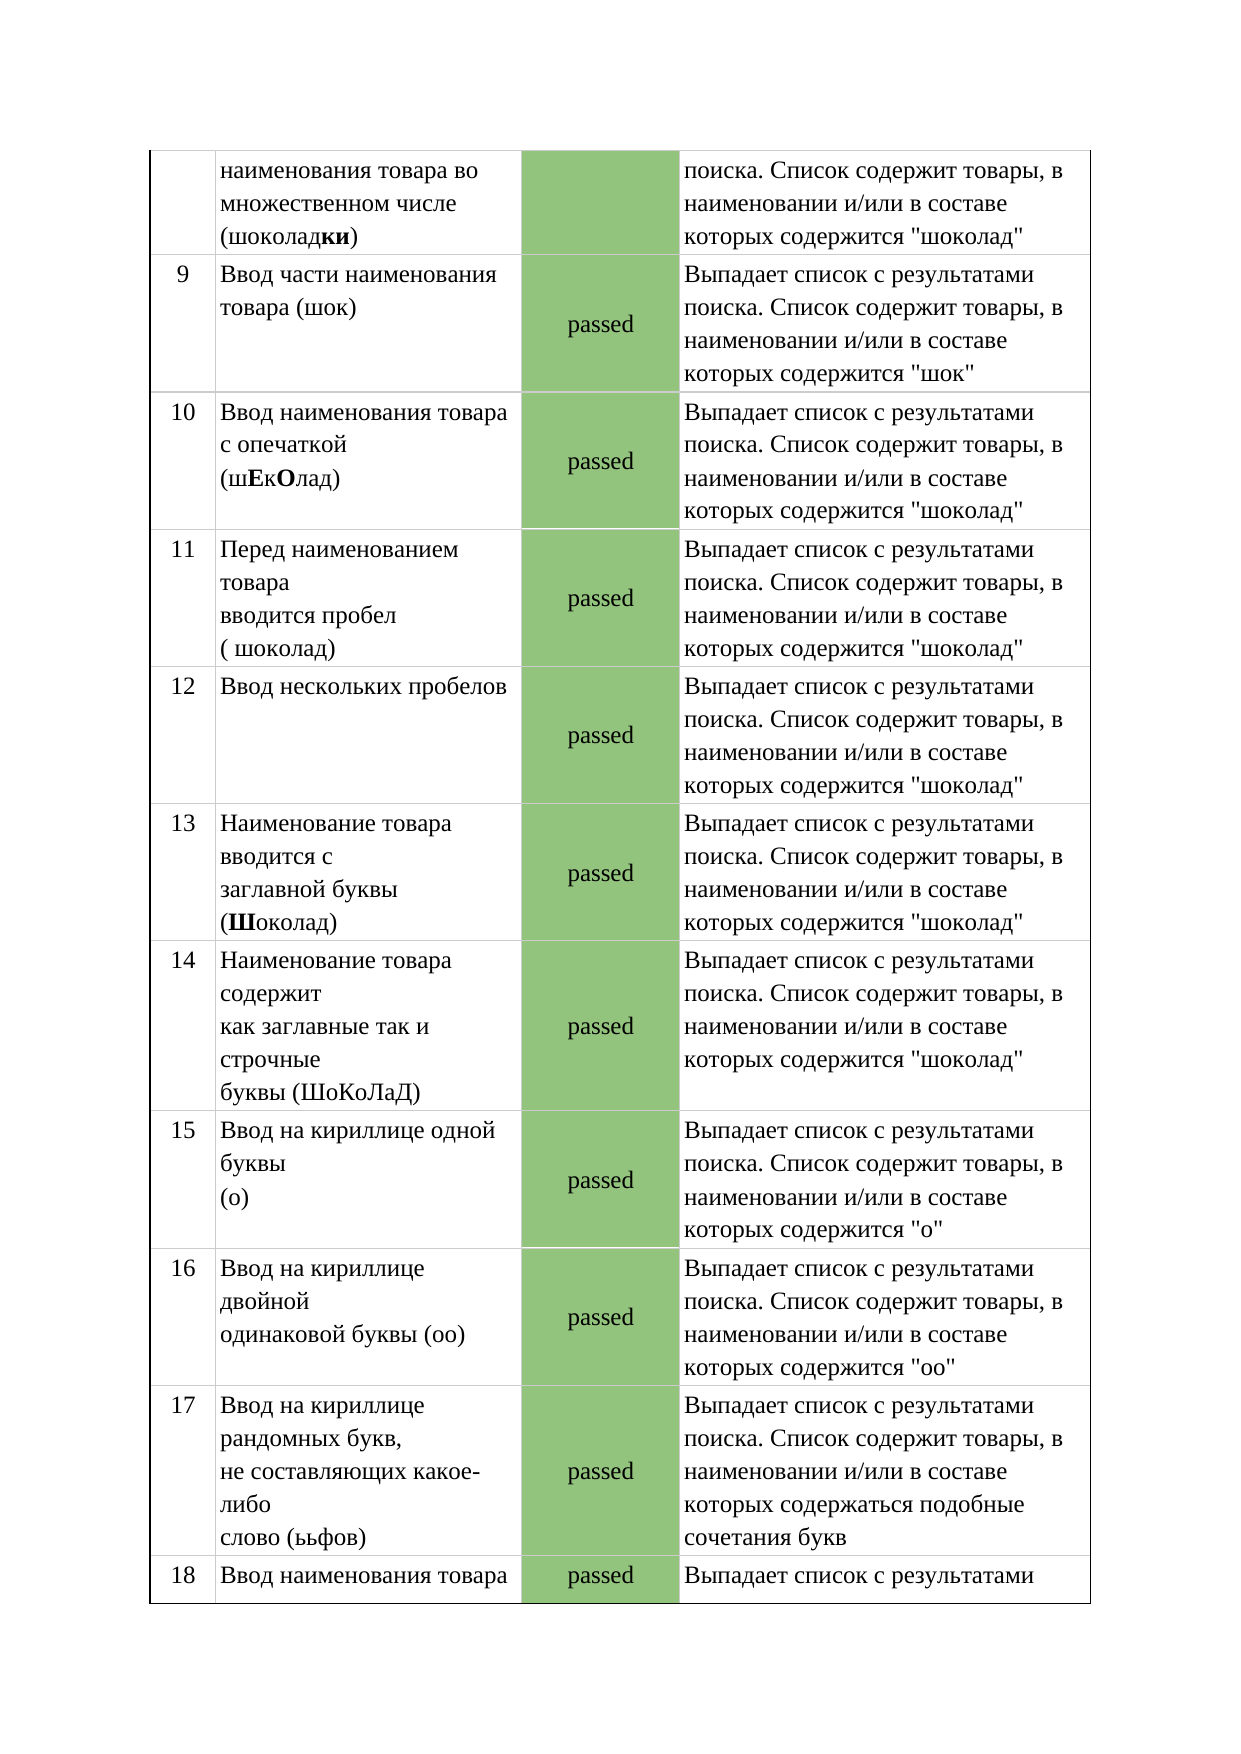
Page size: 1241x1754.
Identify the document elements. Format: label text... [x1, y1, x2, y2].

table_cell Ввод на кириллице рандомных букв, не составляющих какое-либо слово (ььфов) [216, 1386, 521, 1555]
table_cell 13 [151, 804, 215, 940]
table_cell Выпадает список с результатами поиска. Список содержит товары, в наименовании и/или в составе которых содержится "шоколад" [680, 941, 1090, 1110]
table_cell Выпадает список с результатами поиска. Список содержит товары, в наименовании и/или в составе которых содержится "оо" [680, 1249, 1090, 1385]
table_cell 11 [151, 530, 215, 666]
table_cell Выпадает список с результатами [680, 1556, 1090, 1603]
table_cell passed [522, 1249, 679, 1385]
table_cell passed [522, 530, 679, 666]
table_cell 15 [151, 1111, 215, 1247]
table_cell Выпадает список с результатами поиска. Список содержит товары, в наименовании и/или в составе которых содержится "шоколад" [680, 530, 1090, 666]
table_cell passed [522, 255, 679, 391]
table_cell Ввод части наименования товара (шок) [216, 255, 521, 391]
table_cell Ввод наименования товара [216, 1556, 521, 1603]
table_cell [522, 151, 679, 254]
table_cell Выпадает список с результатами поиска. Список содержит товары, в наименовании и/или в составе которых содержится "шок" [680, 255, 1090, 391]
table_cell 16 [151, 1249, 215, 1385]
table_cell Выпадает список с результатами поиска. Список содержит товары, в наименовании и/или в составе которых содержится "шоколад" [680, 804, 1090, 940]
table_cell Наименование товара вводится с заглавной буквы (Шоколад) [216, 804, 521, 940]
table_cell Ввод наименования товара с опечаткой (шЕкОлад) [216, 393, 521, 528]
table_cell наименования товара во множественном числе (шоколадки) [216, 151, 521, 254]
table_cell 14 [151, 941, 215, 1110]
table_cell Выпадает список с результатами поиска. Список содержит товары, в наименовании и/или в составе которых содержится "шоколад" [680, 393, 1090, 528]
table_cell passed [522, 667, 679, 803]
table_cell Ввод нескольких пробелов [216, 667, 521, 803]
table_cell Ввод на кириллице одной буквы (о) [216, 1111, 521, 1247]
table_cell поиска. Список содержит товары, в наименовании и/или в составе которых содержится "шоколад" [680, 151, 1090, 254]
table_cell [151, 151, 215, 254]
table_cell Наименование товара содержит как заглавные так и строчные буквы (ШоКоЛаД) [216, 941, 521, 1110]
table_cell passed [522, 1111, 679, 1247]
table_cell passed [522, 804, 679, 940]
table_cell 9 [151, 255, 215, 391]
table_cell passed [522, 941, 679, 1110]
table_cell 17 [151, 1386, 215, 1555]
table_cell passed [522, 1556, 679, 1603]
table_cell Выпадает список с результатами поиска. Список содержит товары, в наименовании и/или в составе которых содержится "о" [680, 1111, 1090, 1247]
table_cell Выпадает список с результатами поиска. Список содержит товары, в наименовании и/или в составе которых содержаться подобные сочетания букв [680, 1386, 1090, 1555]
table_cell passed [522, 1386, 679, 1555]
table_cell passed [522, 393, 679, 528]
table_cell 18 [151, 1556, 215, 1603]
table_cell 12 [151, 667, 215, 803]
table_cell Выпадает список с результатами поиска. Список содержит товары, в наименовании и/или в составе которых содержится "шоколад" [680, 667, 1090, 803]
table_cell Перед наименованием товара вводится пробел ( шоколад) [216, 530, 521, 666]
table_cell Ввод на кириллице двойной одинаковой буквы (оо) [216, 1249, 521, 1385]
table_cell 10 [151, 393, 215, 528]
